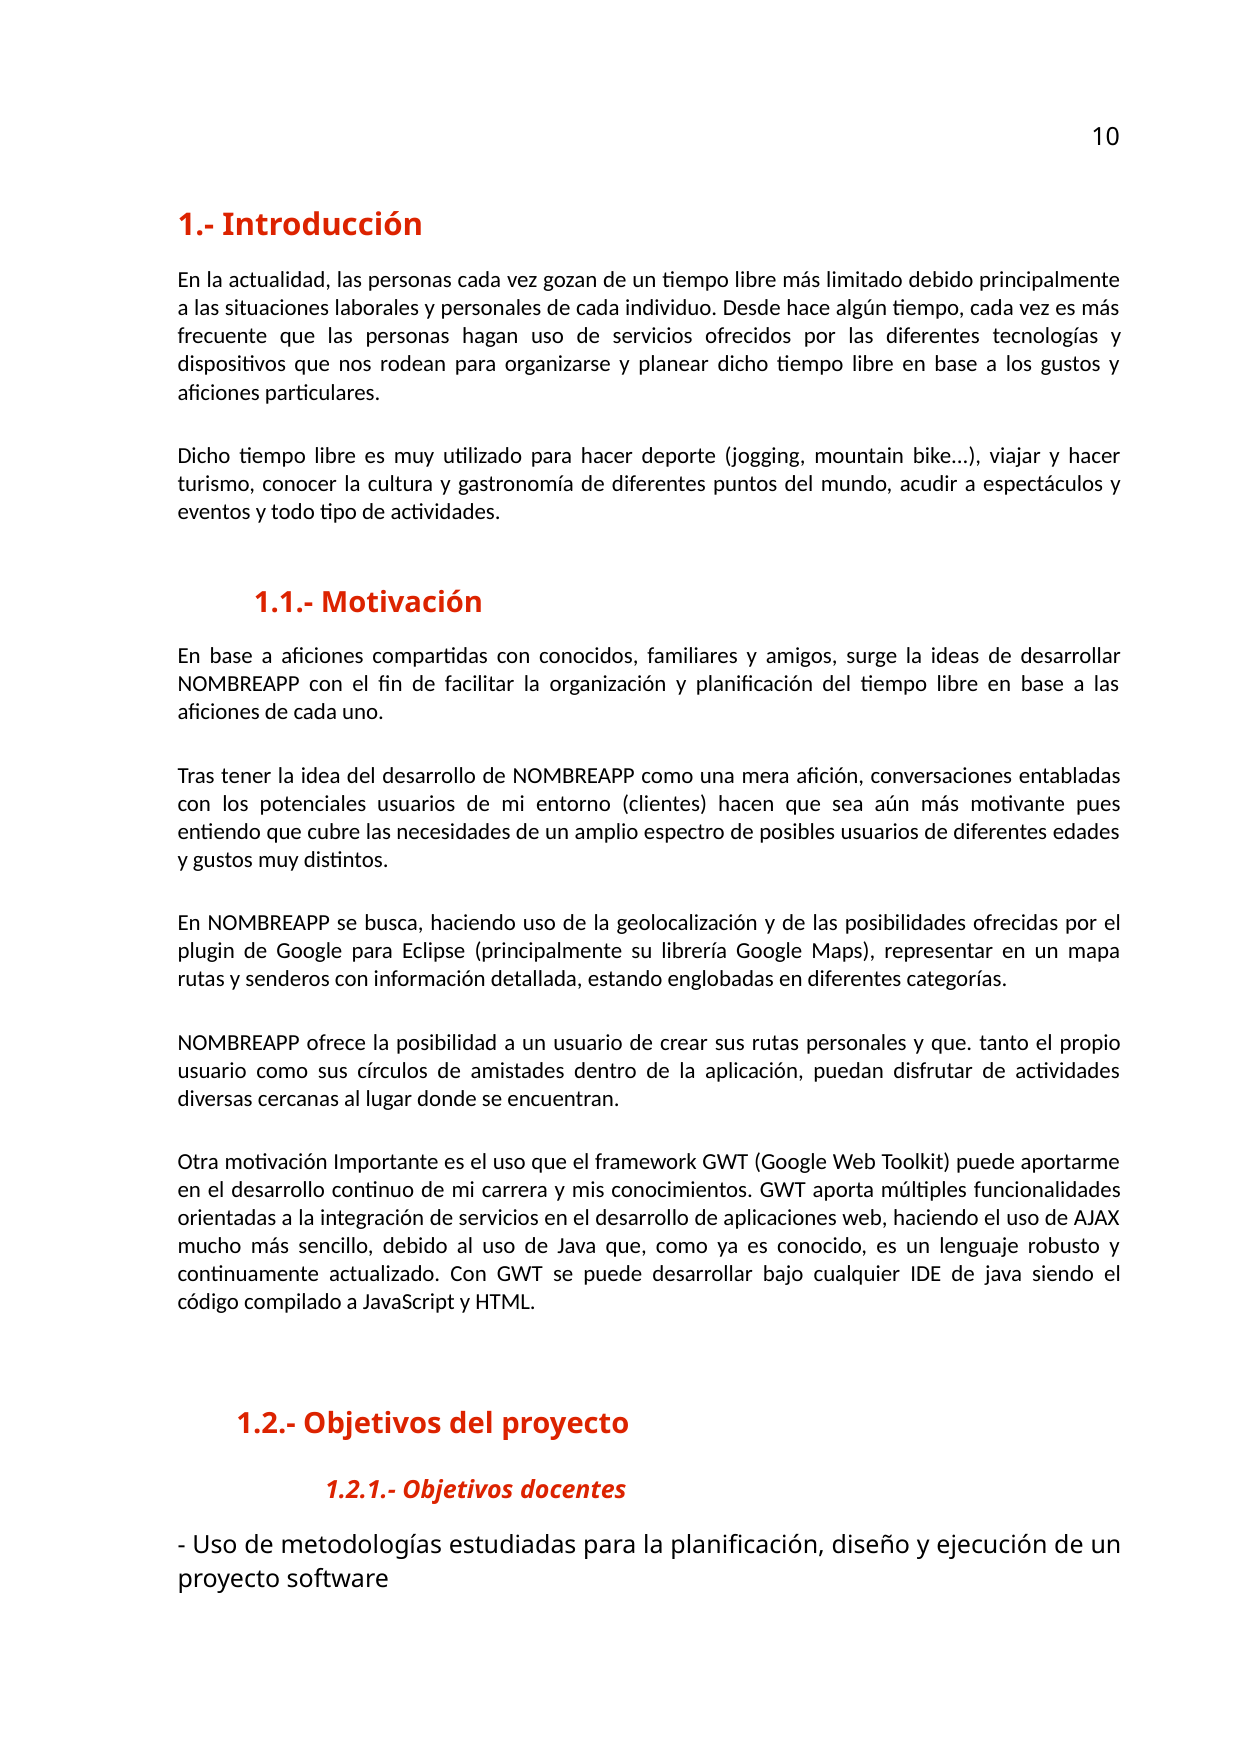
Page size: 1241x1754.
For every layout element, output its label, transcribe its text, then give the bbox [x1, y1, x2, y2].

text En base a aficiones compartidas con conocidos, familiares y amigos, surge la ideas de desarrollar NOMBREAPP con el fin de facilitar la organización y planificación del tiempo libre en base a las aficiones de cada uno. [177, 641, 1122, 726]
text Dicho tiempo libre es muy utilizado para hacer deporte (jogging, mountain bike...), viajar y hacer turismo, conocer la cultura y gastronomía de diferentes puntos del mundo, acudir a espectáculos y eventos y todo tipo de actividades. [177, 441, 1122, 525]
text NOMBREAPP ofrece la posibilidad a un usuario de crear sus rutas personales y que. tanto el propio usuario como sus círculos de amistades dentro de la aplicación, puedan disfrutar de actividades diversas cercanas al lugar donde se encuentran. [177, 1028, 1122, 1112]
text Tras tener la idea del desarrollo de NOMBREAPP como una mera afición, conversaciones entabladas con los potenciales usuarios de mi entorno (clientes) hacen que sea aún más motivante pues entiendo que cubre las necesidades de un amplio espectro de posibles usuarios de diferentes edades y gustos muy distintos. [177, 761, 1122, 873]
text - Uso de metodologías estudiadas para la planificación, diseño y ejecución de un proyecto software [177, 1526, 1122, 1594]
text Otra motivación Importante es el uso que el framework GWT (Google Web Toolkit) puede aportarme en el desarrollo continuo de mi carrera y mis conocimientos. GWT aporta múltiples funcionalidades orientadas a la integración de servicios en el desarrollo de aplicaciones web, haciendo el uso de AJAX mucho más sencillo, debido al uso de Java que, como ya es conocido, es un lenguaje robusto y continuamente actualizado. Con GWT se puede desarrollar bajo cualquier IDE de java siendo el código compilado a JavaScript y HTML. [177, 1147, 1122, 1316]
text En la actualidad, las personas cada vez gozan de un tiempo libre más limitado debido principalmente a las situaciones laborales y personales de cada individuo. Desde hace algún tiempo, cada vez es más frecuente que las personas hagan uso de servicios ofrecidos por las diferentes tecnologías y dispositivos que nos rodean para organizarse y planear dicho tiempo libre en base a los gustos y aficiones particulares. [177, 266, 1122, 406]
subtitle 1.2.- Objetivos del proyecto [177, 1402, 1122, 1442]
text En NOMBREAPP se busca, haciendo uso de la geolocalización y de las posibilidades ofrecidas por el plugin de Google para Eclipse (principalmente su librería Google Maps), representar en un mapa rutas y senderos con información detallada, estando englobadas en diferentes categorías. [177, 908, 1122, 992]
subtitle 1.1.- Motivación [180, 581, 1122, 621]
subtitle 1.2.1.- Objetivos docentes [177, 1472, 1122, 1506]
subtitle 1.- Introducción [177, 202, 1122, 245]
